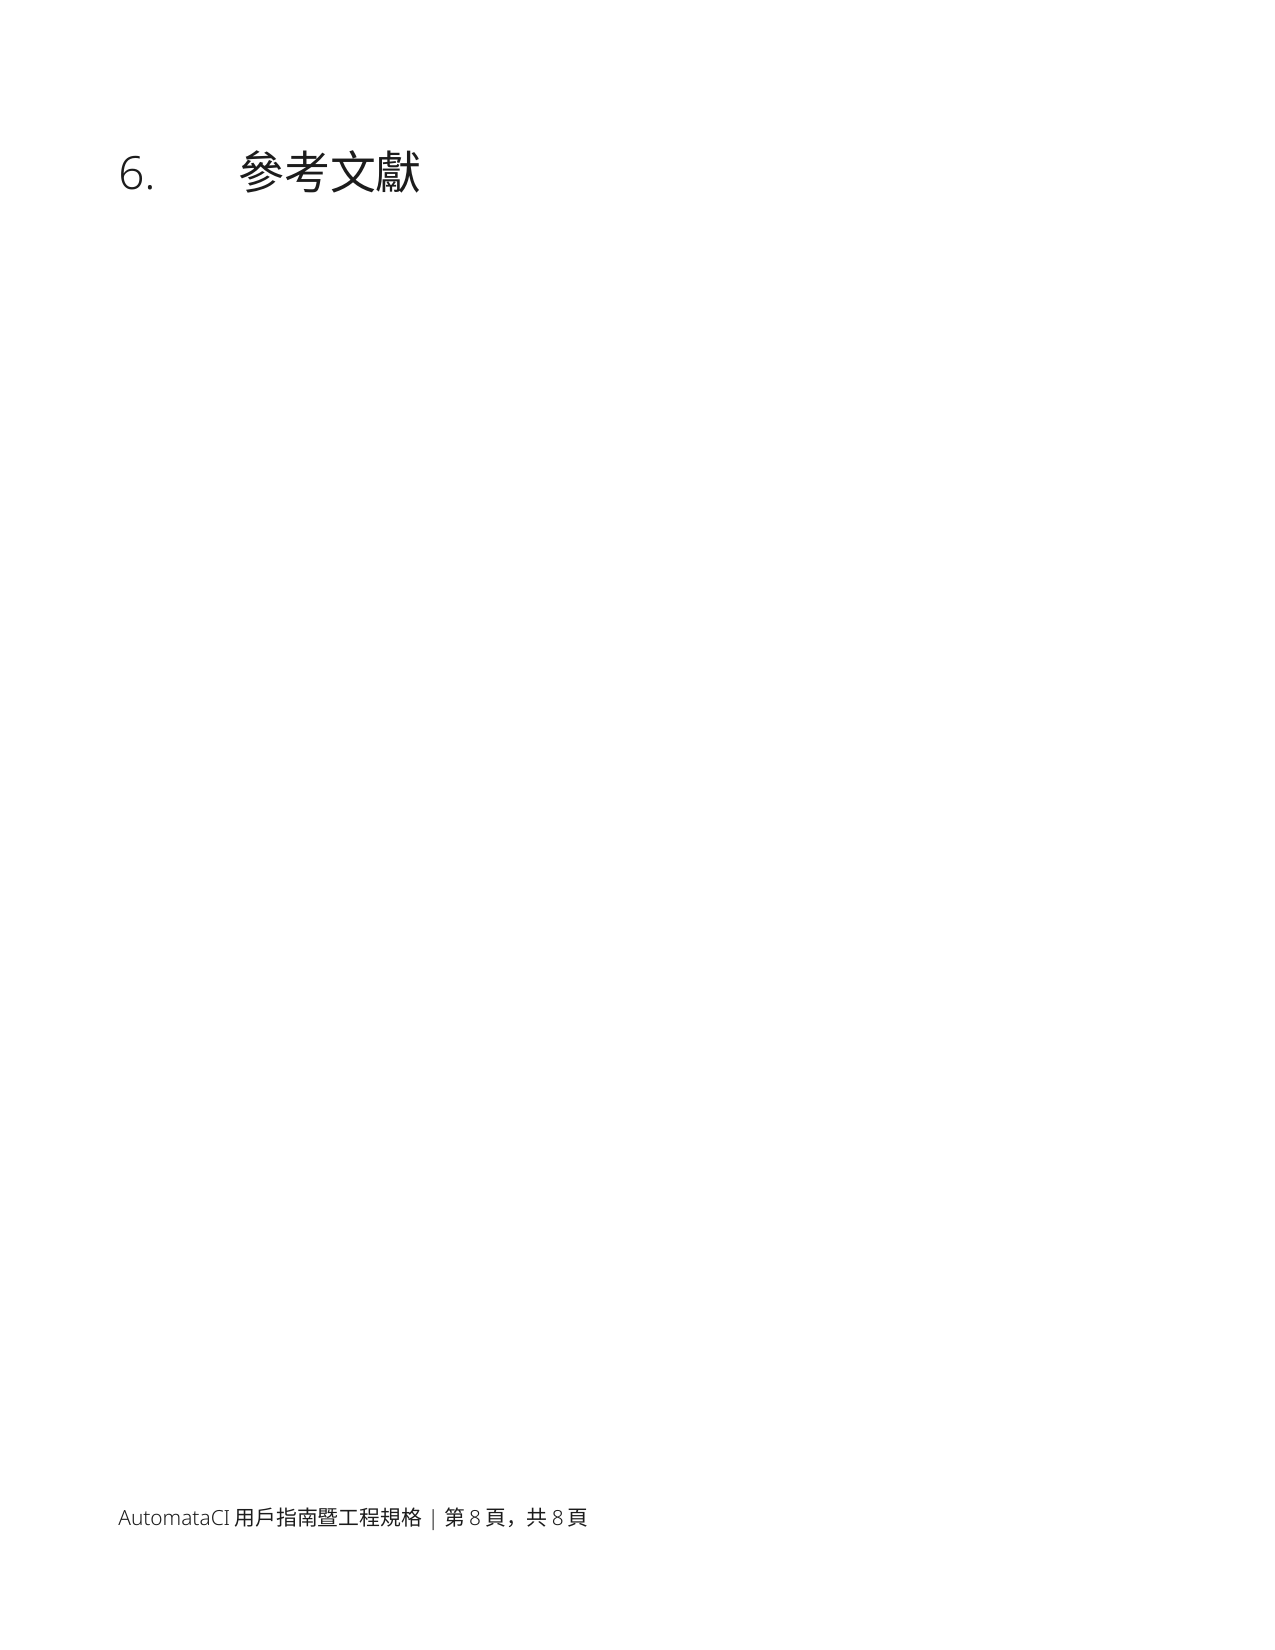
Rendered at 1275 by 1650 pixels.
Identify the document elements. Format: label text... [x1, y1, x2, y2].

subtitle 參考文獻 [118, 136, 1157, 203]
